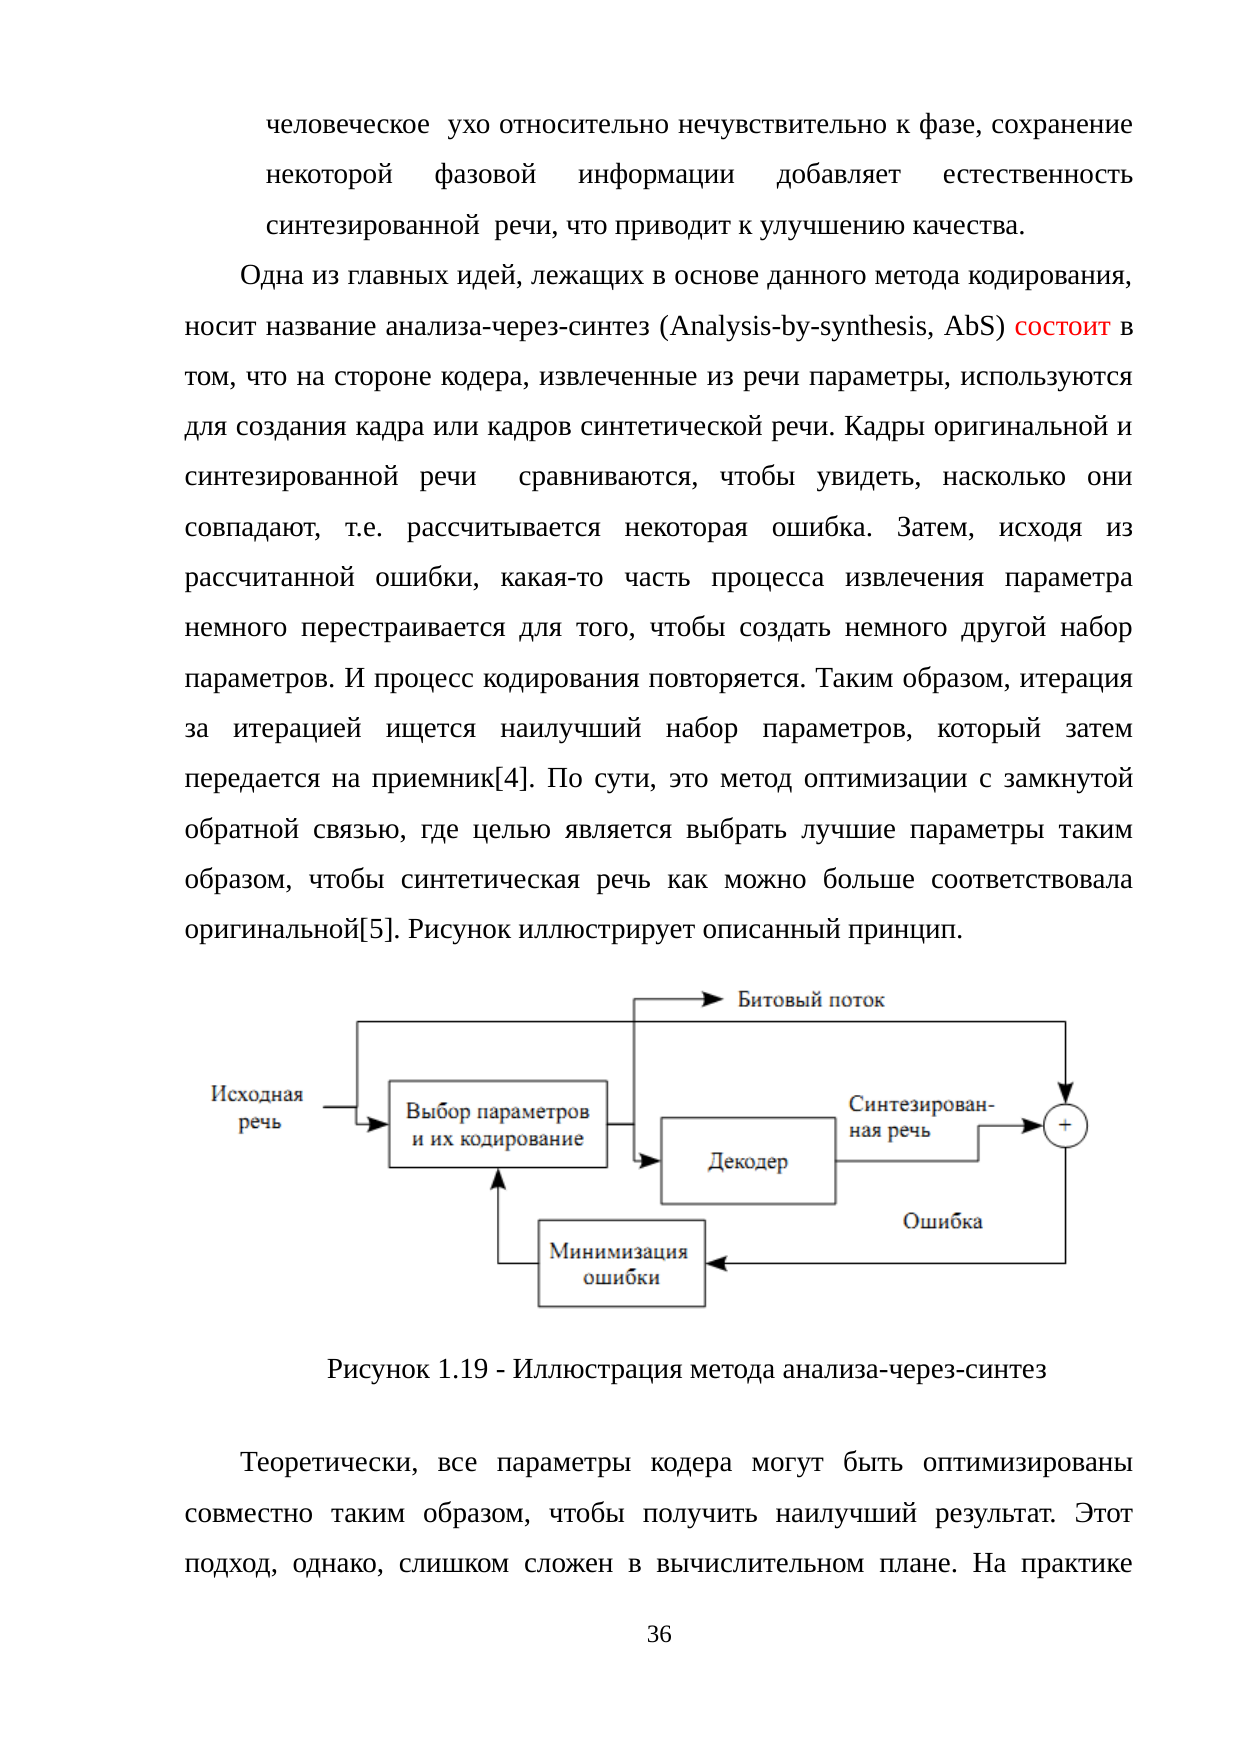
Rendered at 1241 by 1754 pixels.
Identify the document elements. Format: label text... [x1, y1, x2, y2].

text Теоретически, все параметры кодера могут быть оптимизированы совместно таким образом, чтобы получить наилучший результат. Этот подход, однако, слишком сложен в вычислительном плане. На практике [184, 1444, 1134, 1579]
text Одна из главных идей, лежащих в основе данного метода кодирования, носит название анализа-через-синтез (Analysis-by-synthesis, AbS) состоит в том, что на стороне кодера, извлеченные из речи параметры, используются для создания кадра или кадров синтетической речи. Кадры оригинальной и синтезированной речи сравниваются, чтобы увидеть, насколько они совпадают, т.е. рассчитывается некоторая ошибка. Затем, исходя из рассчитанной ошибки, какая-то часть процесса извлечения параметра немного перестраивается для того, чтобы создать немного другой набор параметров. И процесс кодирования повторяется. Таким образом, итерация за итерацией ищется наилучший набор параметров, который затем передается на приемник[4]. По сути, это метод оптимизации с замкнутой обратной связью, где целью является выбрать лучшие параметры таким образом, чтобы синтетическая речь как можно больше соответствовала оригинальной[5]. Рисунок иллюстрирует описанный принцип. [184, 257, 1134, 945]
text Рисунок 1.19 - Иллюстрация метода анализа-через-синтез [184, 962, 1134, 1385]
picture [192, 951, 1127, 1333]
list человеческое ухо относительно нечувствительно к фазе, сохранение некоторой фазовой информации добавляет естественность синтезированной речи, что приводит к улучшению качества. [228, 106, 1134, 241]
